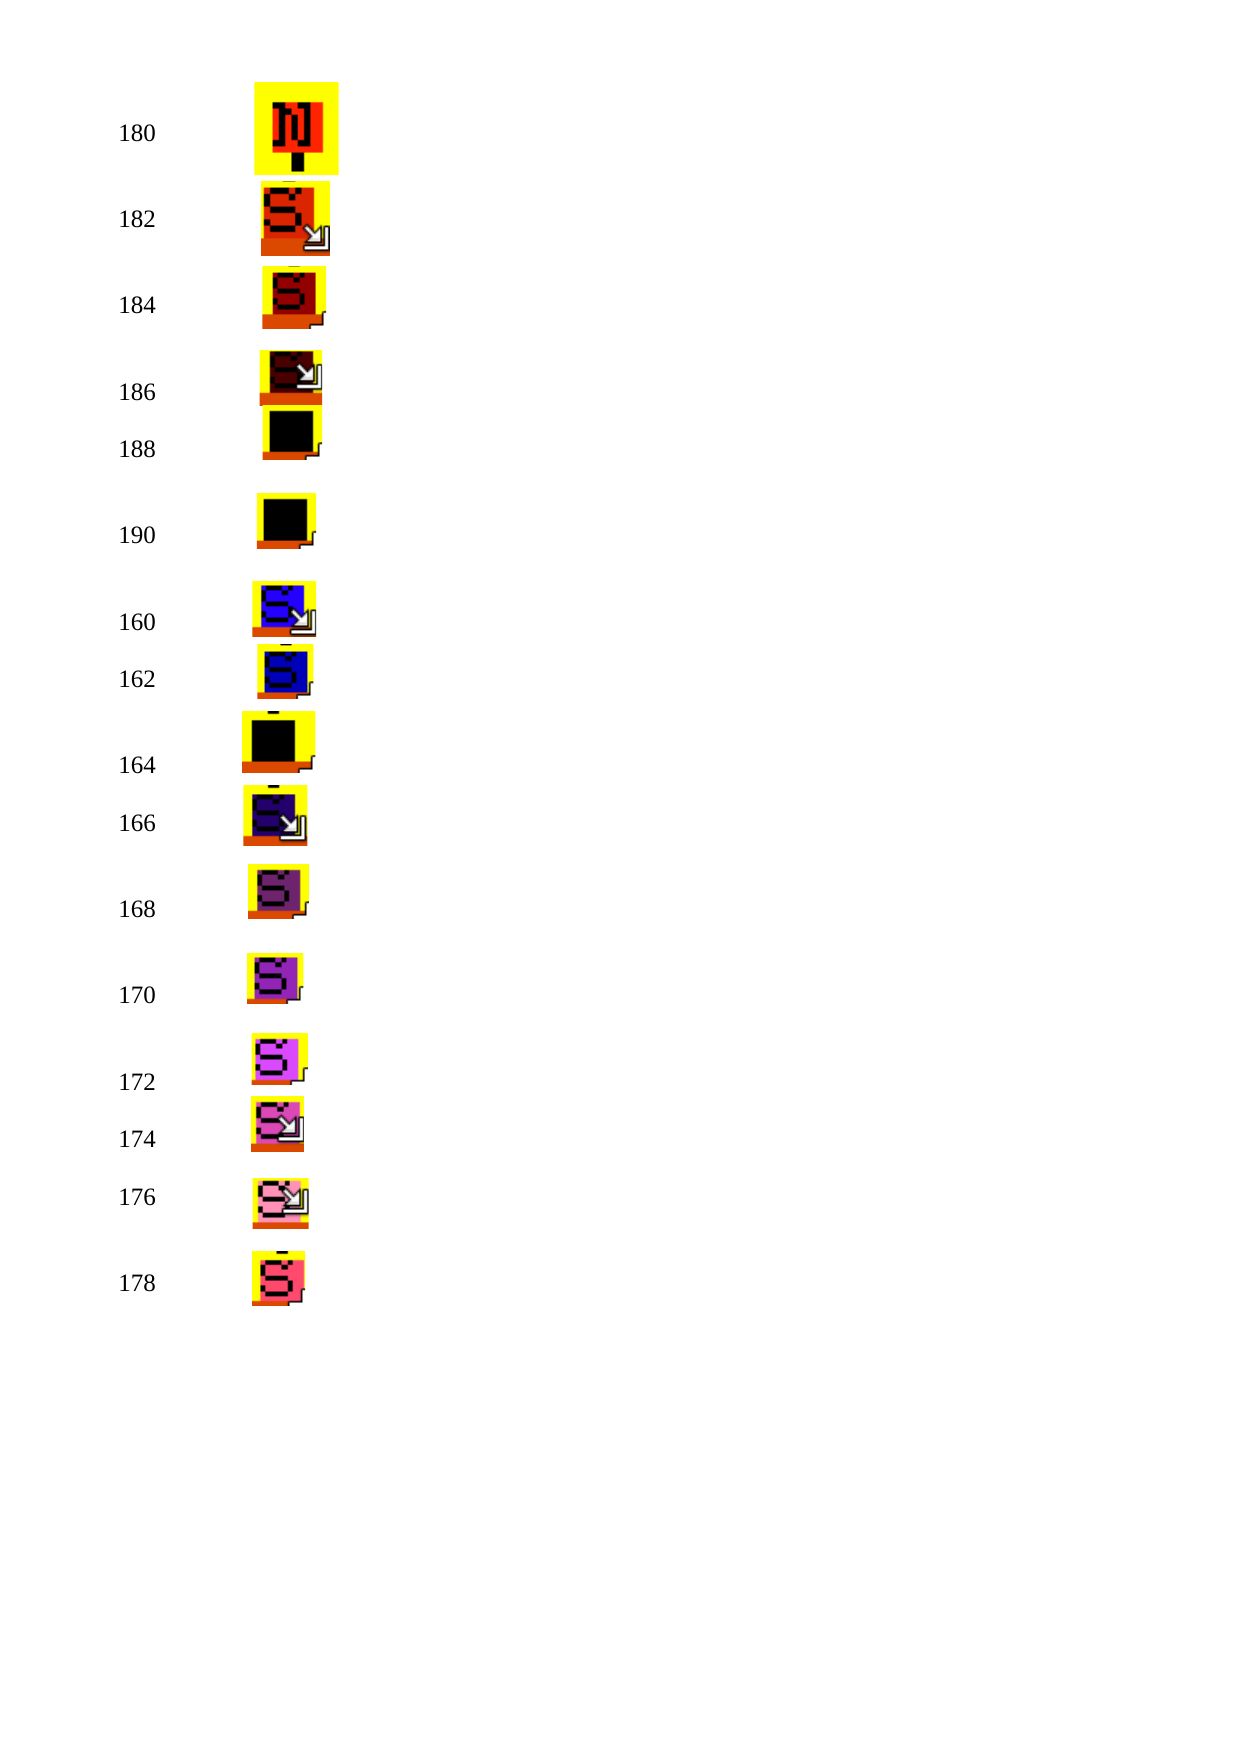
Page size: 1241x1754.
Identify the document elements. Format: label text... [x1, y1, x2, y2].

picture [257, 644, 314, 699]
picture [254, 82, 339, 175]
text [327, 291, 1122, 319]
text 180 [118, 118, 254, 147]
text [308, 808, 1122, 837]
text [339, 118, 1122, 147]
text [323, 377, 1122, 406]
text 166 [118, 808, 243, 837]
text 168 [118, 894, 1122, 923]
text 164 [118, 751, 1122, 779]
picture [259, 350, 323, 460]
picture [242, 711, 316, 773]
text [330, 204, 1122, 233]
picture [252, 1178, 309, 1229]
text 162 [118, 664, 257, 693]
picture [252, 1251, 306, 1306]
picture [251, 1033, 308, 1085]
text 188 [118, 434, 1122, 463]
text 182 [118, 204, 261, 233]
text 184 [118, 291, 262, 319]
text [306, 1268, 1122, 1297]
picture [261, 181, 330, 256]
picture [247, 953, 304, 1004]
picture [262, 266, 327, 329]
picture [243, 785, 308, 846]
text 172 [118, 1067, 1122, 1096]
picture [256, 493, 317, 549]
text [317, 607, 1122, 636]
text [317, 521, 1122, 549]
picture [252, 581, 317, 637]
text 170 [118, 981, 1122, 1009]
text 176 [118, 1182, 252, 1211]
text [314, 664, 1122, 693]
text 174 [118, 1124, 1122, 1153]
text [309, 1182, 1122, 1211]
picture [248, 864, 309, 919]
text 190 [118, 521, 256, 549]
picture [251, 1096, 304, 1152]
text 186 [118, 377, 259, 406]
text 160 [118, 607, 252, 636]
text 178 [118, 1268, 252, 1297]
